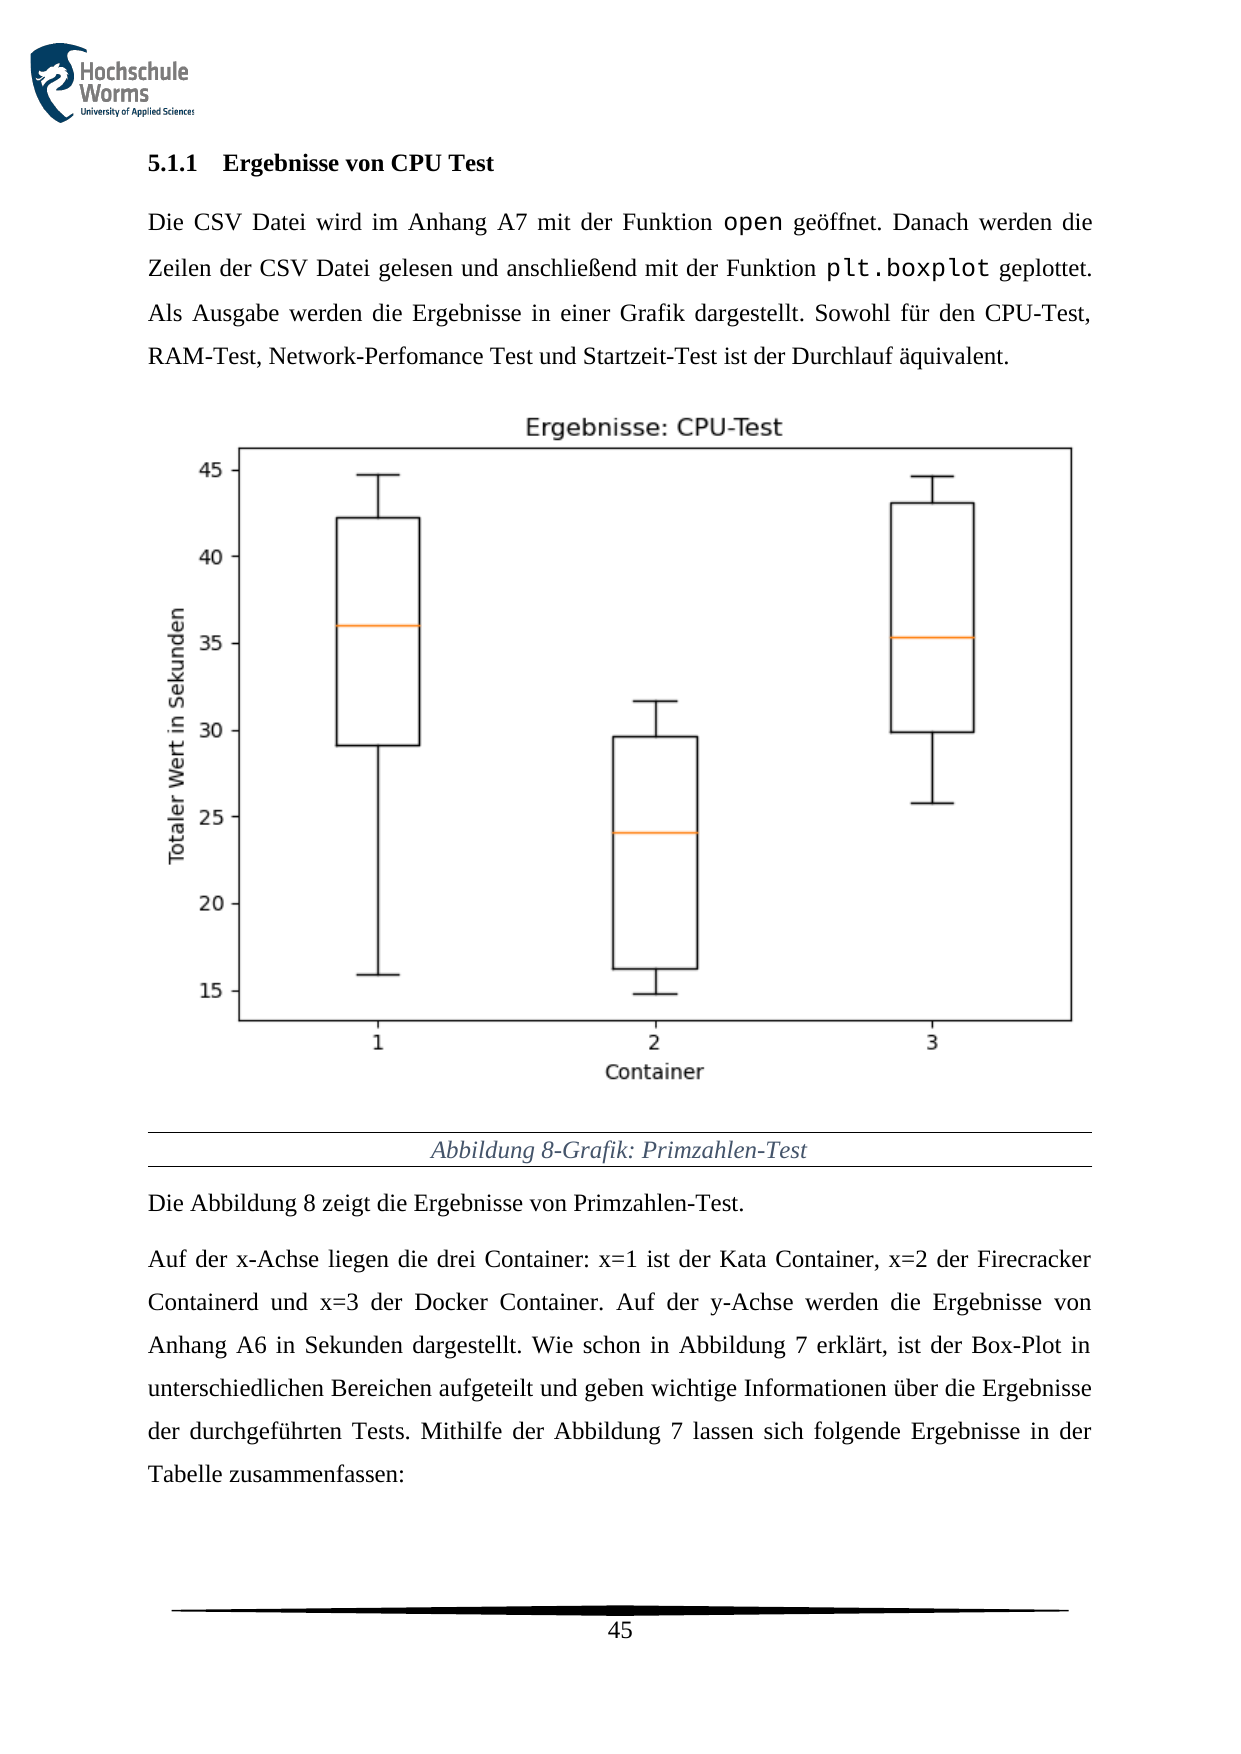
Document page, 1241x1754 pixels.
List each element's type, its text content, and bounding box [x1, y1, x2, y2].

text Auf der x-Achse liegen die drei Container: x=1 ist der Kata Container, x=2 der Firecracker Containerd und x=3 der Docker Container. Auf der y-Achse werden die Ergebnisse von Anhang A6 in Sekunden dargestellt. Wie schon in Abbildung 7 erklärt, ist der Box-Plot in unterschiedlichen Bereichen aufgeteilt und geben wichtige Informationen über die Ergebnisse der durchgeführten Tests. Mithilfe der Abbildung 7 lassen sich folgende Ergebnisse in der Tabelle zusammenfassen: [148, 1244, 1092, 1488]
text Abbildung 8-Grafik: Primzahlen-Test [148, 1133, 1092, 1166]
text Die CSV Datei wird im Anhang A7 mit der Funktion open geöffnet. Danach werden die Zeilen der CSV Datei gelesen und anschließend mit der Funktion plt.boxplot geplottet. Als Ausgabe werden die Ergebnisse in einer Grafik dargestellt. Sowohl für den CPU-Test, RAM-Test, Network-Perfomance Test und Startzeit-Test ist der Durchlauf äquivalent. [148, 207, 1092, 370]
text Die Abbildung 8 zeigt die Ergebnisse von Primzahlen-Test. [148, 1188, 1092, 1217]
subtitle Ergebnisse von CPU Test [148, 148, 1092, 176]
